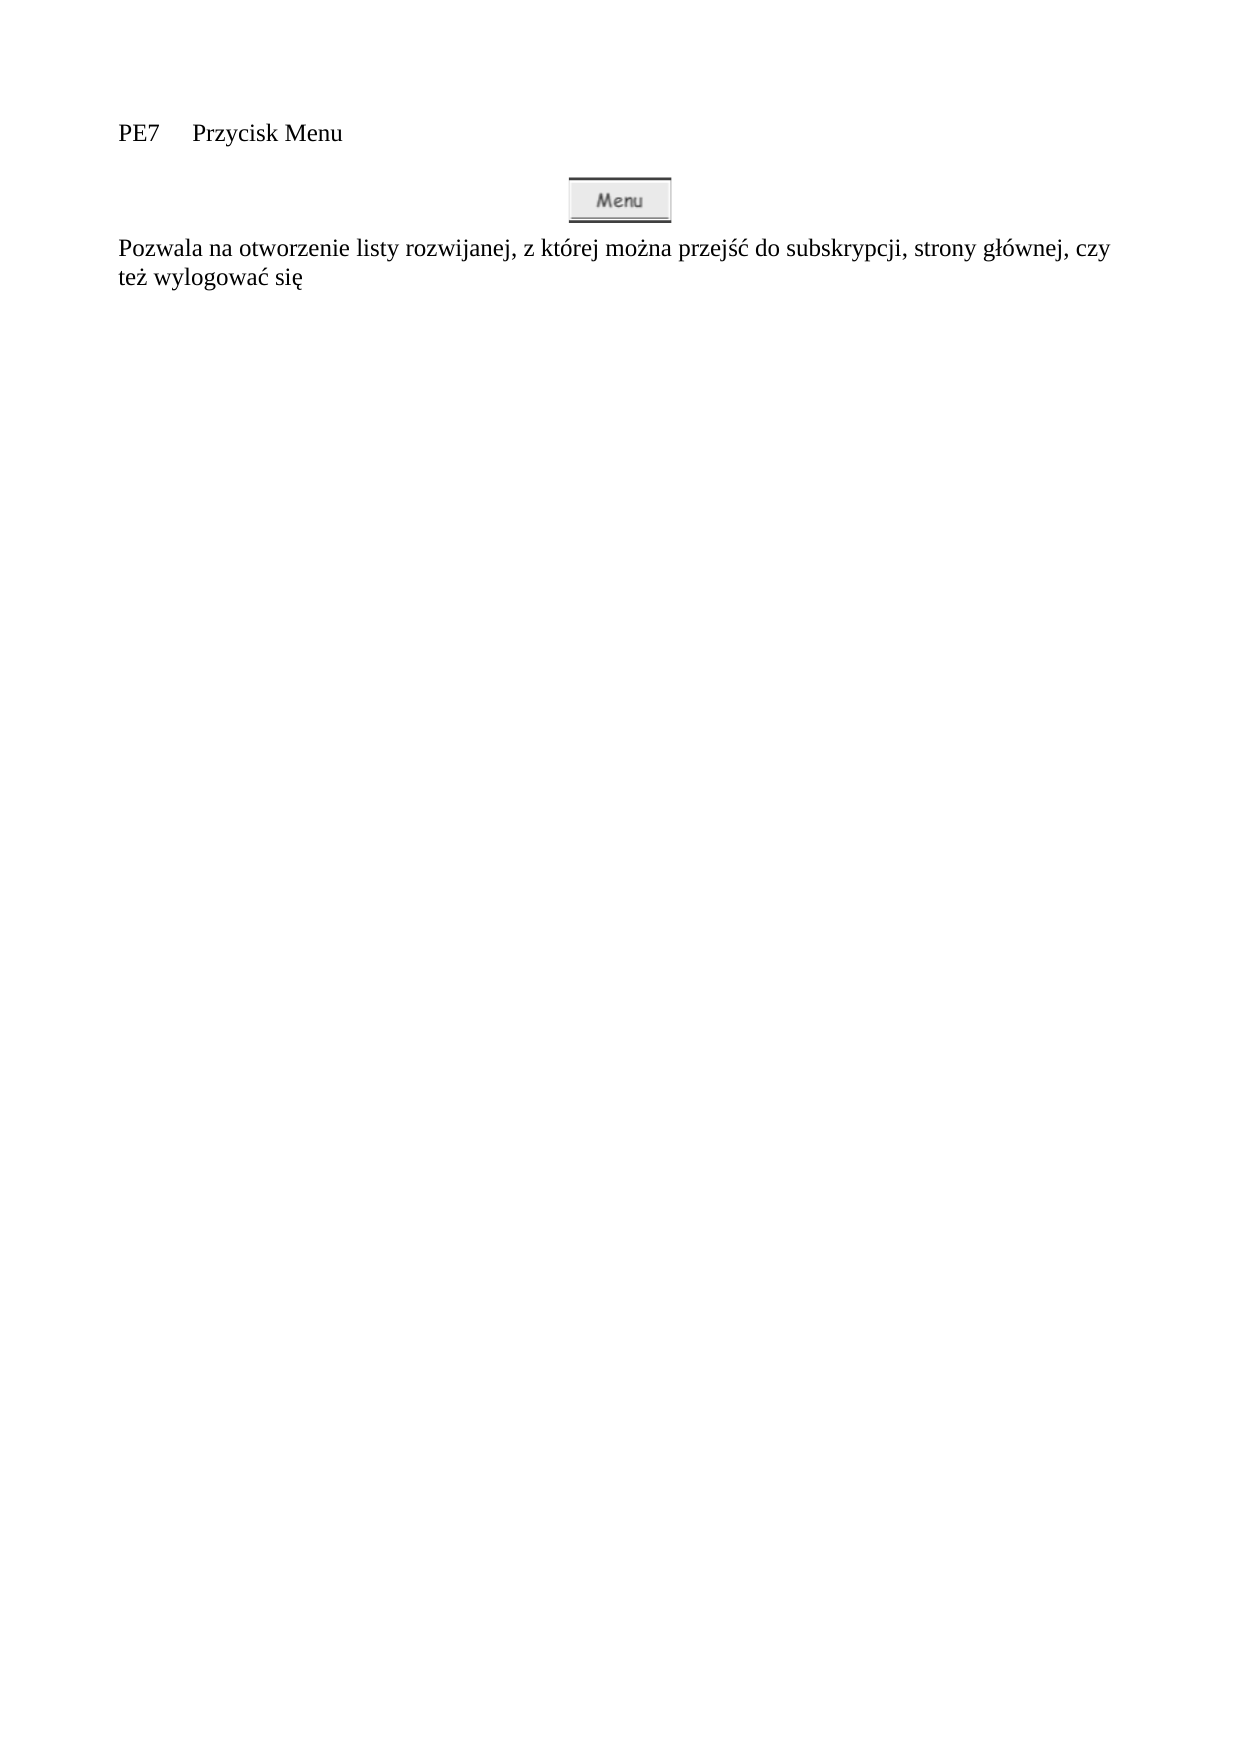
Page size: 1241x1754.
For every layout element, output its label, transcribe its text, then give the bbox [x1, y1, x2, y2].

picture [568, 175, 672, 223]
text PE7 Przycisk Menu [118, 118, 1122, 147]
text Pozwala na otworzenie listy rozwijanej, z której można przejść do subskrypcji, strony głównej, czy też wylogować się [118, 233, 1122, 291]
